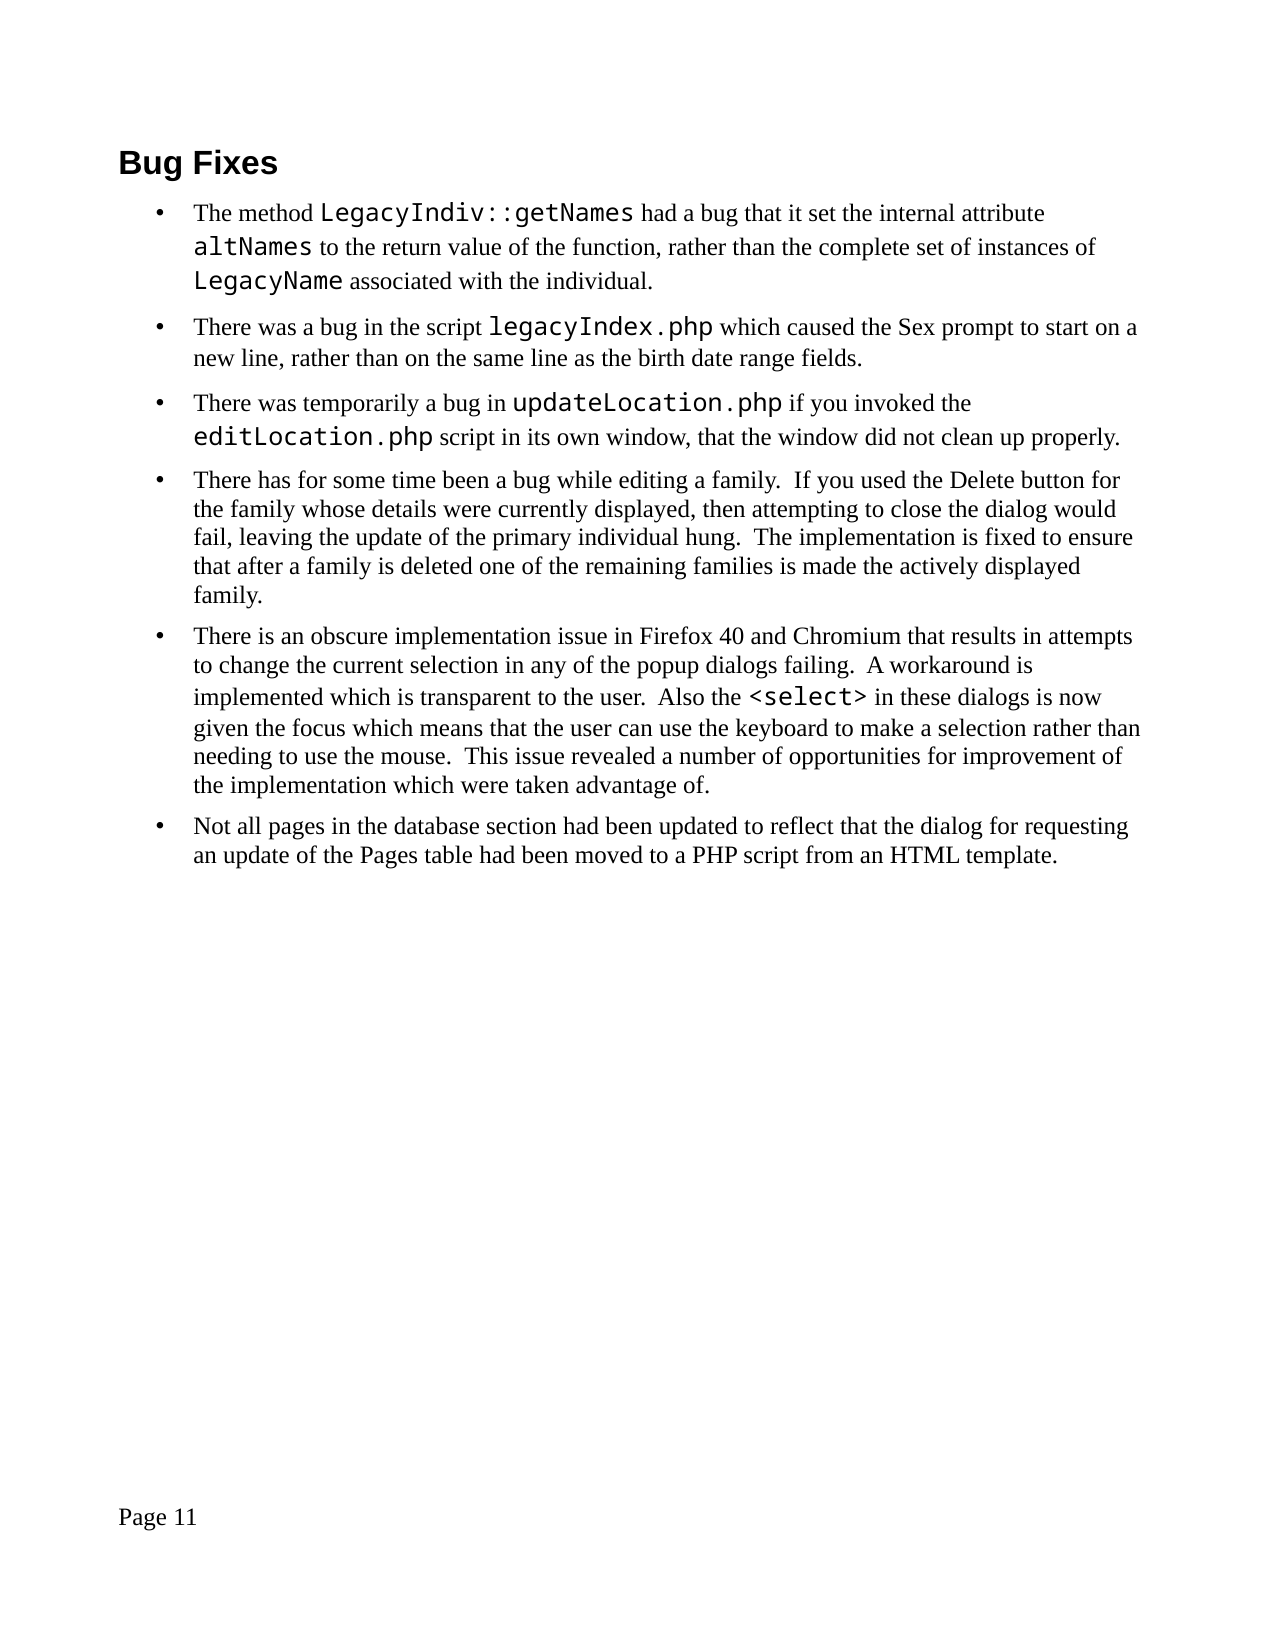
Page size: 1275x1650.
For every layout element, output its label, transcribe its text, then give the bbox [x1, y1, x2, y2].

list The method LegacyIndiv::getNames had a bug that it set the internal attribute altNames to the return value of the function, rather than the complete set of instances of LegacyName associated with the individual. [156, 194, 1157, 296]
subtitle Bug Fixes [118, 143, 1157, 182]
list There has for some time been a bug while editing a family. If you used the Delete button for the family whose details were currently displayed, then attempting to close the dialog would fail, leaving the update of the primary individual hung. The implementation is fixed to ensure that after a family is deleted one of the remaining families is made the actively displayed family. [156, 465, 1157, 609]
list Not all pages in the database section had been updated to reflect that the dialog for requesting an update of the Pages table had been moved to a PHP script from an HTML template. [156, 811, 1157, 869]
list There was temporarily a bug in updateLocation.php if you invoked the editLocation.php script in its own window, that the window did not clean up properly. [156, 384, 1157, 452]
list There is an obscure implementation issue in Firefox 40 and Chromium that results in attempts to change the current selection in any of the popup dialogs failing. A workaround is implemented which is transparent to the user. Also the <select> in these dialogs is now given the focus which means that the user can use the keyboard to make a selection rather than needing to use the mouse. This issue revealed a number of opportunities for improvement of the implementation which were taken advantage of. [156, 621, 1157, 799]
list There was a bug in the script legacyIndex.php which caused the Sex prompt to start on a new line, rather than on the same line as the birth date range fields. [156, 309, 1157, 372]
